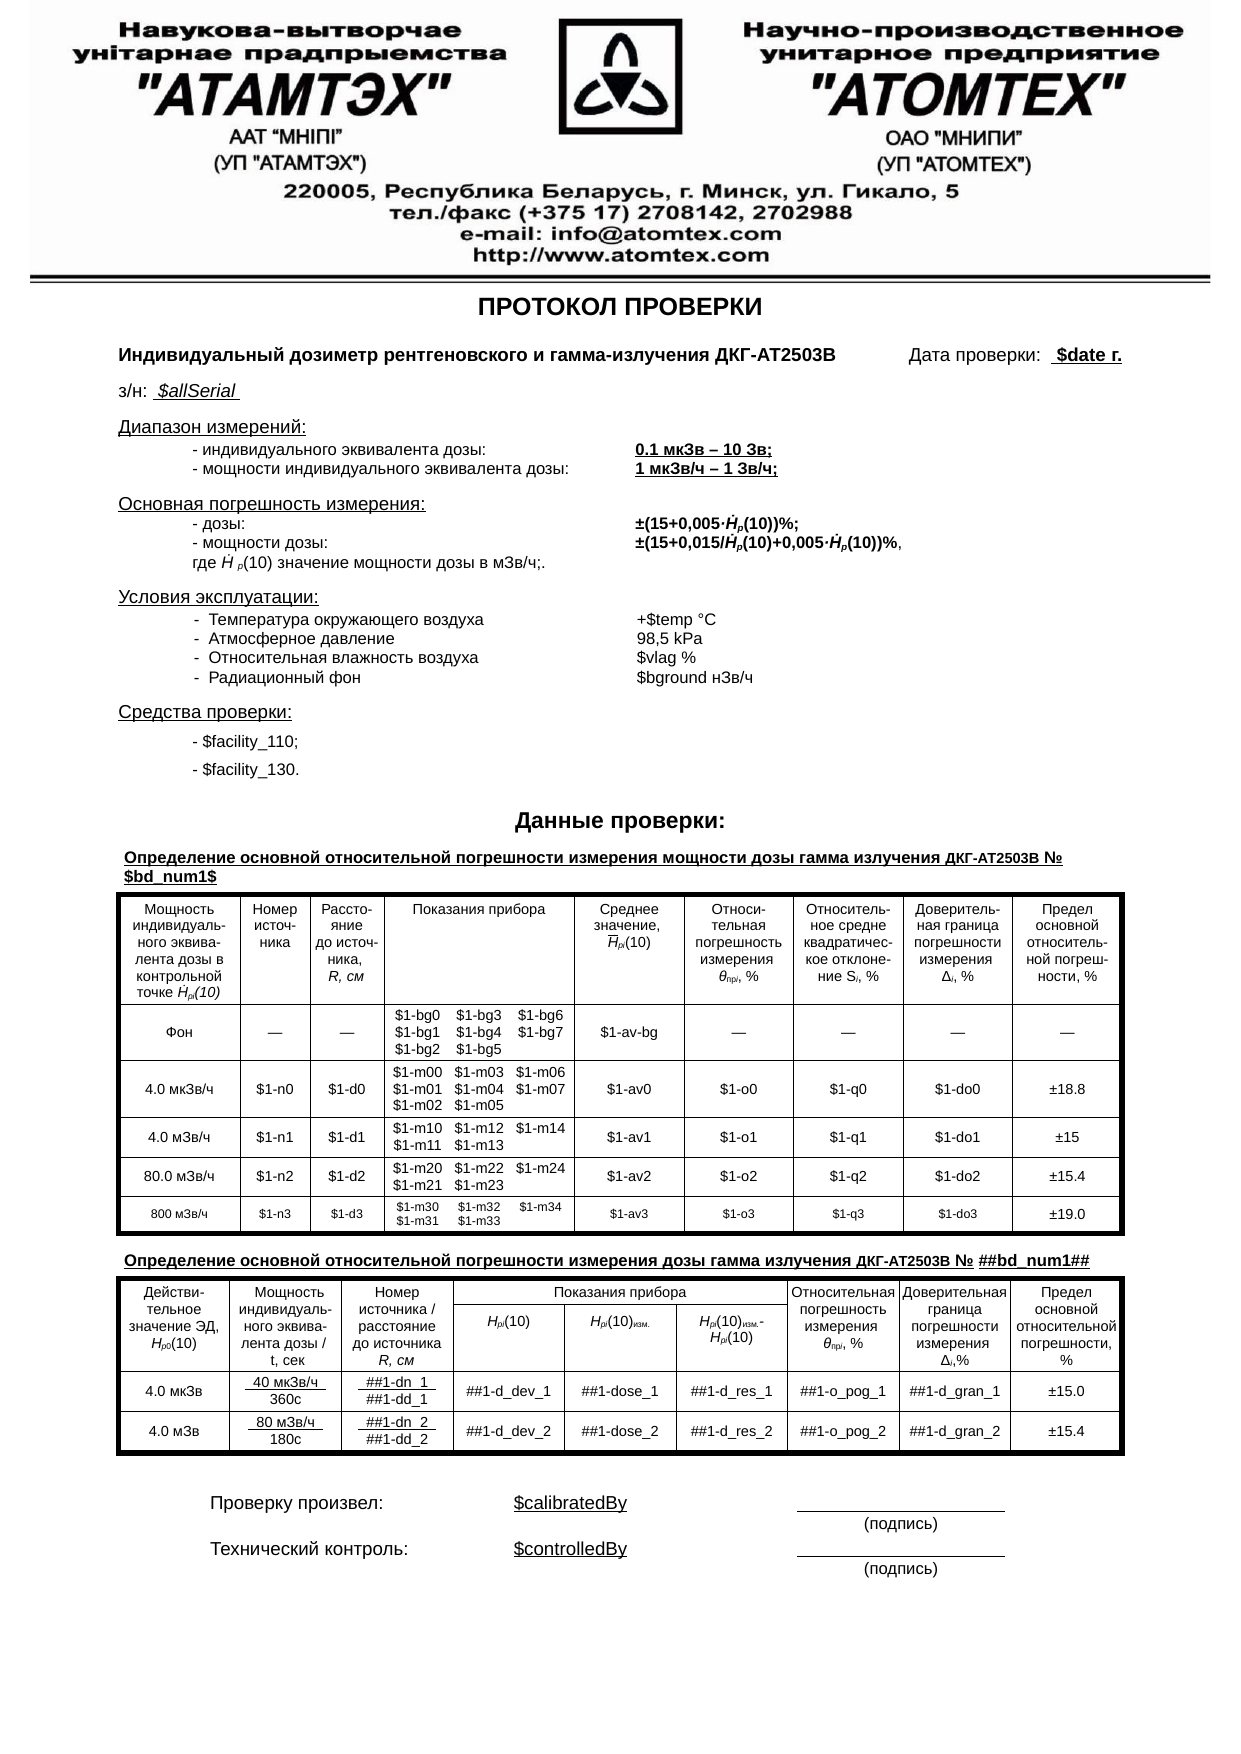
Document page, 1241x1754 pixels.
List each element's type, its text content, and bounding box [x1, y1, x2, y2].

table_header $calibratedBy [514, 1490, 771, 1514]
table_cell — [904, 1005, 1012, 1060]
text - дозы: ±(15+0,005·Ḣp(10))%; [118, 514, 1122, 533]
table_cell $1-o3 [685, 1197, 793, 1231]
table_cell [771, 1535, 1030, 1559]
text - $facility_130. [118, 760, 1122, 779]
text Данные проверки: [118, 807, 1122, 833]
text Индивидуальный дозиметр рентгеновского и гамма-излучения ДКГ-АТ2503В Дата проверки: $date г. [118, 344, 1122, 366]
text - индивидуального эквивалента дозы: 0.1 мкЗв – 10 Зв; [118, 437, 1122, 459]
table_cell $1-do1 [904, 1118, 1012, 1157]
table_cell ±18.8 [1013, 1061, 1119, 1117]
table_cell ##1-d_res_2 [677, 1412, 787, 1450]
table_cell Номер источ-ника [241, 897, 310, 1004]
table_cell 80.0 мЗв/ч [121, 1158, 240, 1196]
table_cell [210, 1559, 513, 1581]
table_cell $1-av3 [575, 1197, 684, 1231]
table_cell ±19.0 [1013, 1197, 1119, 1231]
table_cell ##1-d_res_1 [677, 1372, 787, 1411]
table_cell Технический контроль: [210, 1535, 513, 1559]
table_cell ##1-d_gran_1 [900, 1372, 1010, 1411]
table_cell $1-n2 [241, 1158, 310, 1196]
table_cell $1-o0 [685, 1061, 793, 1117]
table_cell Относи-тельная погрешность измерения θпрi, % [685, 897, 793, 1004]
text - мощности дозы: ±(15+0,015/Ḣp(10)+0,005·Ḣp(10))%, [118, 533, 1122, 552]
table_cell $1-o2 [685, 1158, 793, 1196]
table_cell ##1-d_gran_2 [900, 1412, 1010, 1450]
table_cell Доверительная граница погрешности измерения Δi,% [900, 1281, 1010, 1371]
text где Ḣ р(10) значение мощности дозы в мЗв/ч;. [118, 552, 1122, 572]
table_cell $1-do2 [904, 1158, 1012, 1196]
table_cell $1-m00 $1-m01 $1-m02 $1-m03 $1-m04 $1-m05 $1-m06 $1-m07 [385, 1061, 574, 1117]
text - Радиационный фон $bground нЗв/ч [119, 667, 1122, 687]
table_cell 4.0 мЗв/ч [121, 1118, 240, 1157]
table_cell ±15.4 [1013, 1158, 1119, 1196]
table_cell 4.0 мкЗв [121, 1372, 229, 1411]
table_cell $1-d3 [311, 1197, 384, 1231]
table_cell $1-n1 [241, 1118, 310, 1157]
text - Относительная влажность воздуха $vlag % [119, 648, 1122, 667]
table_cell ##1-o_pog_2 [788, 1412, 899, 1450]
table_cell $1-n0 [241, 1061, 310, 1117]
table_cell $1-av1 [575, 1118, 684, 1157]
table_cell $1-d1 [311, 1118, 384, 1157]
text - Температура окружающего воздуха +$temp °C [119, 608, 1122, 629]
table_cell $1-o1 [685, 1118, 793, 1157]
table_cell $1-q0 [794, 1061, 903, 1117]
table_cell [514, 1559, 771, 1581]
table_cell — [311, 1005, 384, 1060]
table_cell ##1-o_pog_1 [788, 1372, 899, 1411]
table_cell Среднее значение, Ḣpi(10) [575, 897, 684, 1004]
table_header Проверку произвел: [210, 1490, 513, 1514]
table_cell Hpi(10)изм. [565, 1305, 676, 1371]
text Диапазон измерений: [118, 416, 1122, 437]
text Условия эксплуатации: [118, 586, 1122, 608]
table_cell — [1013, 1005, 1119, 1060]
table_cell $1-av0 [575, 1061, 684, 1117]
table_cell $1-d2 [311, 1158, 384, 1196]
table_cell — [794, 1005, 903, 1060]
text - $facility_110; [118, 732, 1122, 751]
table_cell — [241, 1005, 310, 1060]
table_cell Рассто-яние до источ-ника, R, см [311, 897, 384, 1004]
table_cell (подпись) [771, 1514, 1030, 1535]
table_cell [210, 1514, 513, 1535]
table_cell $1-q3 [794, 1197, 903, 1231]
picture [29, 0, 1211, 285]
table_cell Мощность индивидуаль-ного эквива-лента дозы в контрольной точке Ḣpi(10) [121, 897, 240, 1004]
table_cell Hpi(10)изм.-Hpi(10) [677, 1305, 787, 1371]
table_cell [514, 1514, 771, 1535]
table_cell Фон [121, 1005, 240, 1060]
text - мощности индивидуального эквивалента дозы: 1 мкЗв/ч – 1 Зв/ч; [118, 459, 1122, 478]
table_cell ±15.4 [1011, 1412, 1119, 1450]
table_cell 4.0 мкЗв/ч [121, 1061, 240, 1117]
text ПРОТОКОЛ ПРОВЕРКИ [118, 292, 1122, 321]
table_cell — [685, 1005, 793, 1060]
table_cell 4.0 мЗв [121, 1412, 229, 1450]
table_cell Hpi(10) [454, 1305, 564, 1371]
table_cell ##1-dose_1 [565, 1372, 676, 1411]
text - Атмосферное давление 98,5 kPa [119, 629, 1122, 648]
table_cell ##1-dn_2 ##1-dd_2 [342, 1412, 453, 1450]
text Основная погрешность измерения: [118, 493, 1122, 514]
table_cell Показания прибора [385, 897, 574, 1004]
table_cell Действи-тельное значение ЭД, Hp0(10) [121, 1281, 229, 1371]
table_cell ±15.0 [1011, 1372, 1119, 1411]
table_cell $1-d0 [311, 1061, 384, 1117]
table_cell ##1-d_dev_1 [454, 1372, 564, 1411]
table_cell Показания прибора [454, 1281, 787, 1304]
table_cell ##1-dn_1 ##1-dd_1 [342, 1372, 453, 1411]
table_cell (подпись) [771, 1559, 1030, 1581]
table_cell $1-m30 $1-m31 $1-m32 $1-m33 $1-m34 [385, 1197, 574, 1231]
table_cell $1-q2 [794, 1158, 903, 1196]
table_cell ##1-d_dev_2 [454, 1412, 564, 1450]
text з/н: $allSerial [118, 380, 1122, 402]
table_cell $1-m20 $1-m21 $1-m22 $1-m23 $1-m24 [385, 1158, 574, 1196]
table_cell $1-av2 [575, 1158, 684, 1196]
table_cell $1-m10 $1-m11 $1-m12 $1-m13 $1-m14 [385, 1118, 574, 1157]
table_cell $1-av-bg [575, 1005, 684, 1060]
table_cell Мощность индивидуаль-ного эквива-лента дозы / t, сек [230, 1281, 341, 1371]
table_cell $1-do0 [904, 1061, 1012, 1117]
table_cell $1-bg0 $1-bg1 $1-bg2 $1-bg3 $1-bg4 $1-bg5 $1-bg6 $1-bg7 [385, 1005, 574, 1060]
text Средства проверки: [118, 687, 1122, 723]
table_cell ±15 [1013, 1118, 1119, 1157]
table_cell $controlledBy [514, 1535, 771, 1559]
table_cell $1-q1 [794, 1118, 903, 1157]
table_cell Относитель-ное средне квадратичес-кое отклоне-ние Si, % [794, 897, 903, 1004]
table_header [771, 1490, 1030, 1514]
table_cell 800 мЗв/ч [121, 1197, 240, 1231]
table_cell $1-do3 [904, 1197, 1012, 1231]
table_cell Доверитель-ная граница погрешности измерения Δi, % [904, 897, 1012, 1004]
table_cell Относительная погрешность измерения θпрi, % [788, 1281, 899, 1371]
table_cell Предел основной относительной погрешности, % [1011, 1281, 1119, 1371]
table_header Определение основной относительной погрешности измерения мощности дозы гамма излучения ДКГ-АТ2503В № $bd_num1$ [118, 833, 1122, 892]
table_cell ##1-dose_2 [565, 1412, 676, 1450]
table_cell 40 мкЗв/ч 360c [230, 1372, 341, 1411]
table_cell Предел основной относитель-ной погреш-ности, % [1013, 897, 1119, 1004]
table_cell $1-n3 [241, 1197, 310, 1231]
table_cell 80 мЗв/ч 180c [230, 1412, 341, 1450]
table_cell Номер источника / расстояние до источника R, см [342, 1281, 453, 1371]
table_header Определение основной относительной погрешности измерения дозы гамма излучения ДКГ-АТ2503В № ##bd_num1## [118, 1236, 1122, 1276]
